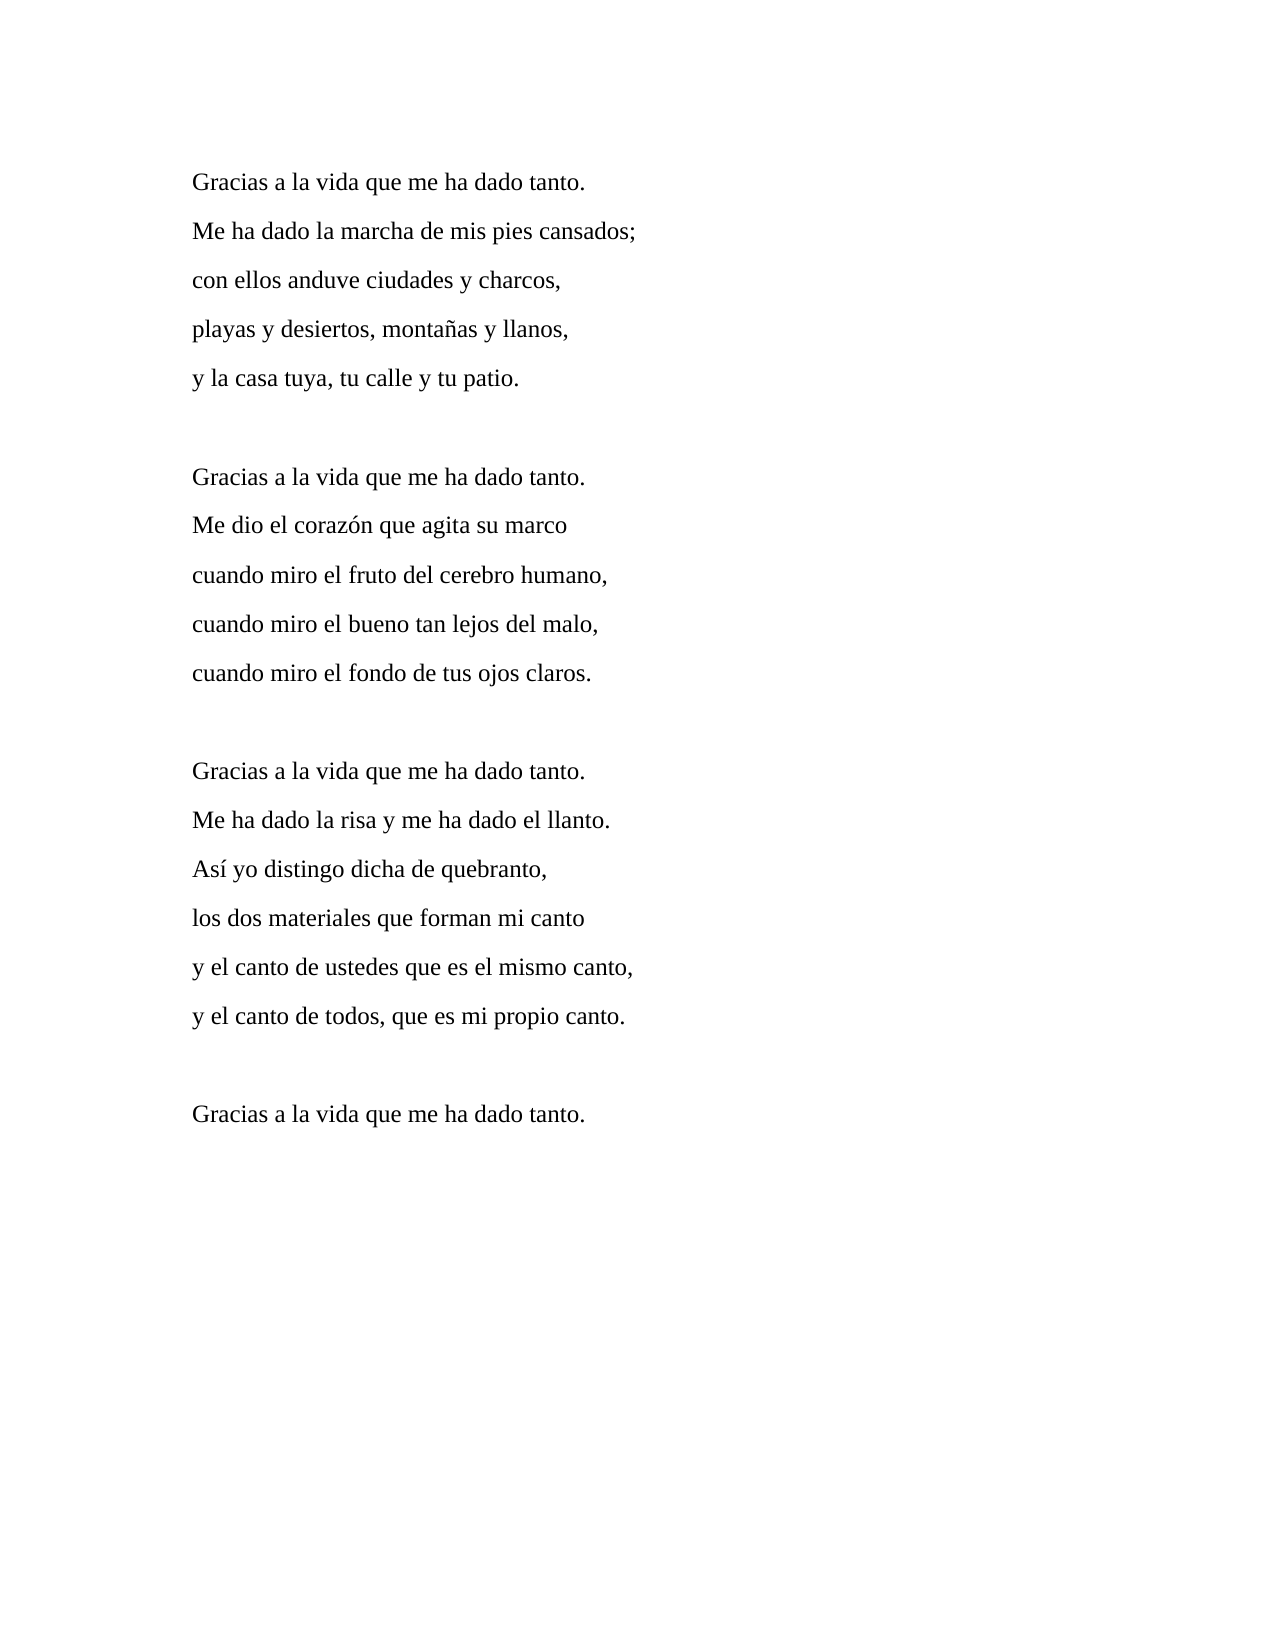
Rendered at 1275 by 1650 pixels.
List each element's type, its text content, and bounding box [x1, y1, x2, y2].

list con ellos anduve ciudades y charcos, [162, 265, 1157, 294]
list Gracias a la vida que me ha dado tanto. [162, 462, 1157, 490]
list Me ha dado la risa y me ha dado el llanto. [162, 805, 1157, 834]
list y la casa tuya, tu calle y tu patio. [162, 363, 1157, 392]
list Gracias a la vida que me ha dado tanto. [162, 167, 1157, 196]
list Así yo distingo dicha de quebranto, [162, 854, 1157, 883]
list y el canto de todos, que es mi propio canto. [162, 1001, 1157, 1030]
list Me ha dado la marcha de mis pies cansados; [162, 216, 1157, 245]
list y el canto de ustedes que es el mismo canto, [162, 952, 1157, 981]
list Me dio el corazón que agita su marco [162, 511, 1157, 539]
list los dos materiales que forman mi canto [162, 903, 1157, 932]
list playas y desiertos, montañas y llanos, [162, 314, 1157, 343]
list cuando miro el bueno tan lejos del malo, [162, 609, 1157, 637]
list cuando miro el fruto del cerebro humano, [162, 560, 1157, 588]
list Gracias a la vida que me ha dado tanto. [162, 756, 1157, 785]
list cuando miro el fondo de tus ojos claros. [162, 658, 1157, 687]
list Gracias a la vida que me ha dado tanto. [162, 1099, 1157, 1128]
